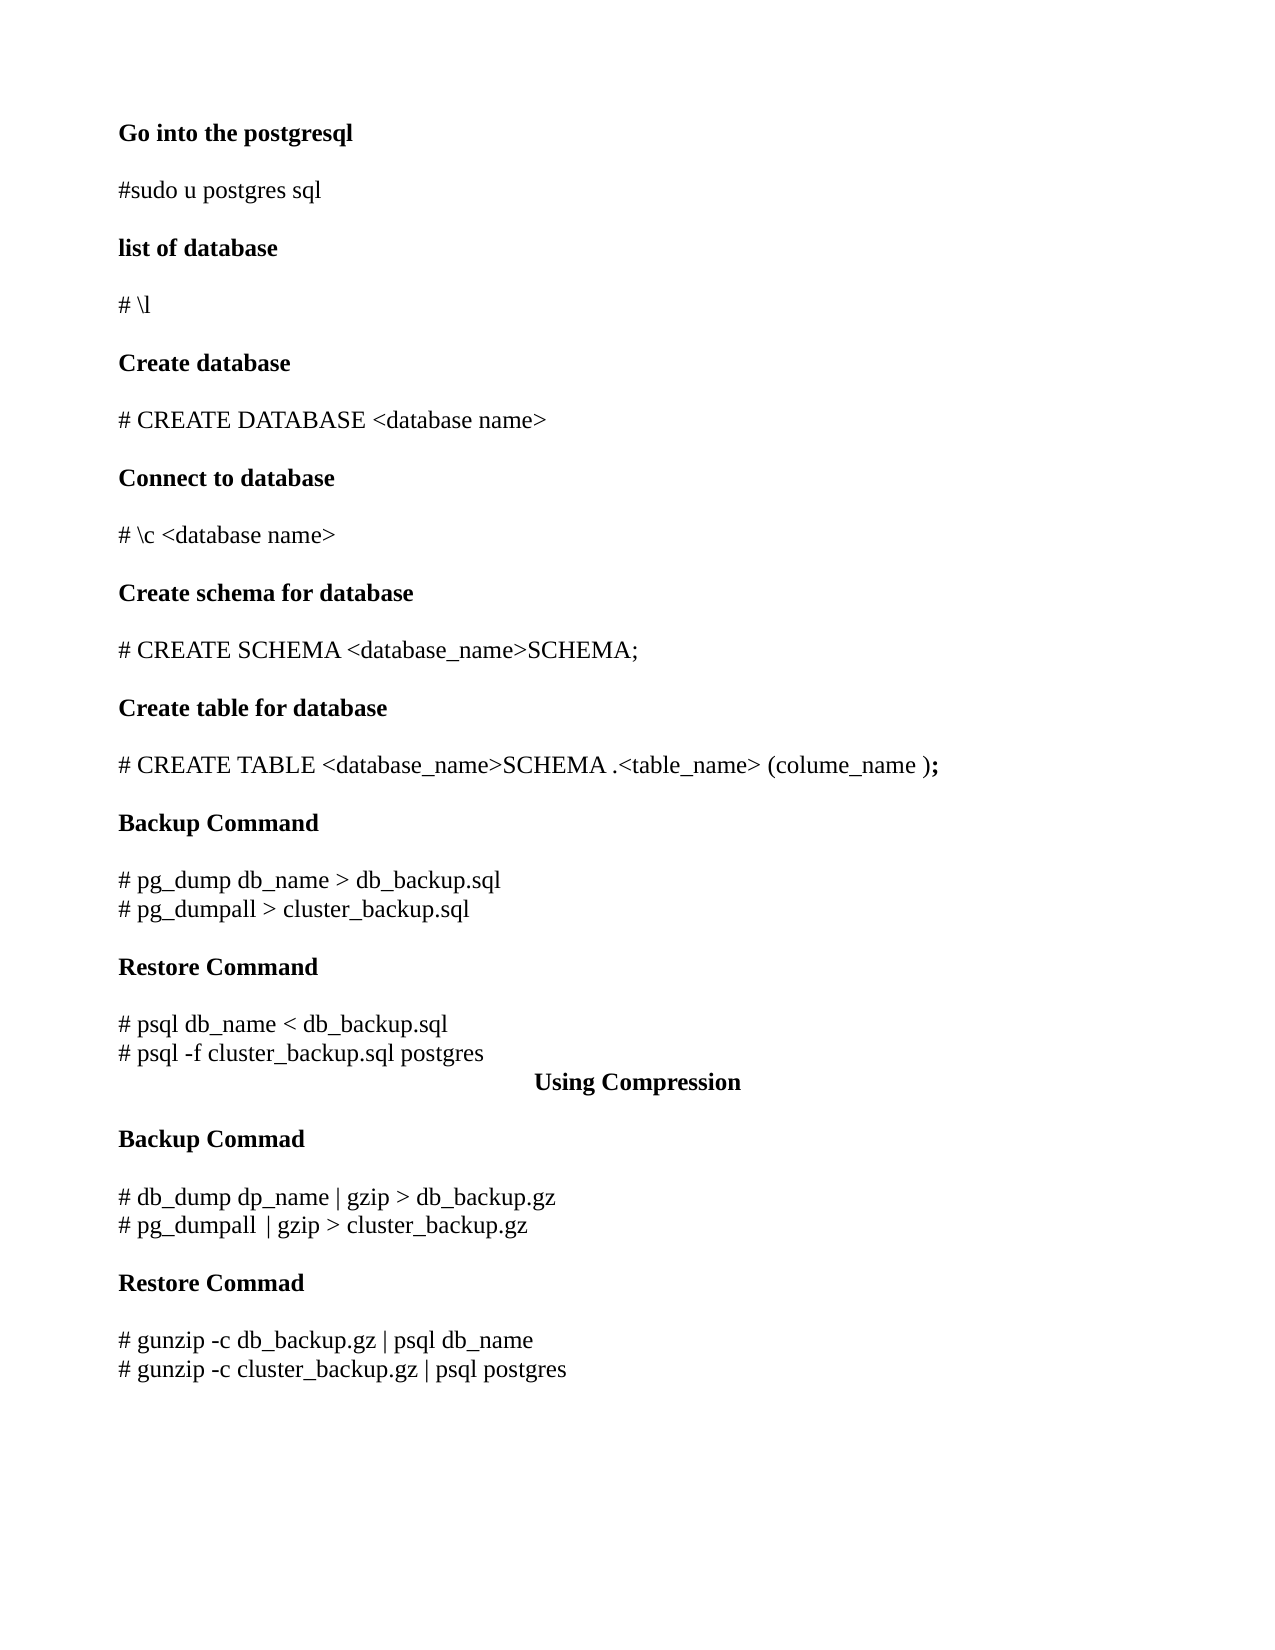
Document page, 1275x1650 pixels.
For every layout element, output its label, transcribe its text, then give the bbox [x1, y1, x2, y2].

text # psql -f cluster_backup.sql postgres [118, 1038, 1157, 1067]
text Create table for database [118, 693, 1157, 722]
text # gunzip -c cluster_backup.gz | psql postgres [118, 1354, 1157, 1383]
text list of database [118, 233, 1157, 262]
text Backup Commad [118, 1124, 1157, 1153]
text # pg_dumpall > cluster_backup.sql [118, 894, 1157, 923]
text # \c <database name> [118, 521, 1157, 549]
text Create schema for database [118, 578, 1157, 607]
text # pg_dumpall | gzip > cluster_backup.gz [118, 1211, 1157, 1239]
text #sudo u postgres sql [118, 176, 1157, 204]
text Using Compression [118, 1067, 1157, 1096]
text # gunzip -c db_backup.gz | psql db_name [118, 1326, 1157, 1354]
text Go into the postgresql [118, 118, 1157, 147]
text # CREATE SCHEMA <database_name>SCHEMA; [118, 636, 1157, 664]
text # psql db_name < db_backup.sql [118, 1009, 1157, 1038]
text # CREATE DATABASE <database name> [118, 406, 1157, 434]
text Connect to database [118, 463, 1157, 492]
text Restore Commad [118, 1268, 1157, 1297]
text # \l [118, 291, 1157, 319]
text Restore Command [118, 952, 1157, 981]
text # db_dump dp_name | gzip > db_backup.gz [118, 1182, 1157, 1211]
text # pg_dump db_name > db_backup.sql [118, 866, 1157, 894]
text Backup Command [118, 808, 1157, 837]
text # CREATE TABLE <database_name>SCHEMA .<table_name> (colume_name ); [118, 751, 1157, 779]
text Create database [118, 348, 1157, 377]
